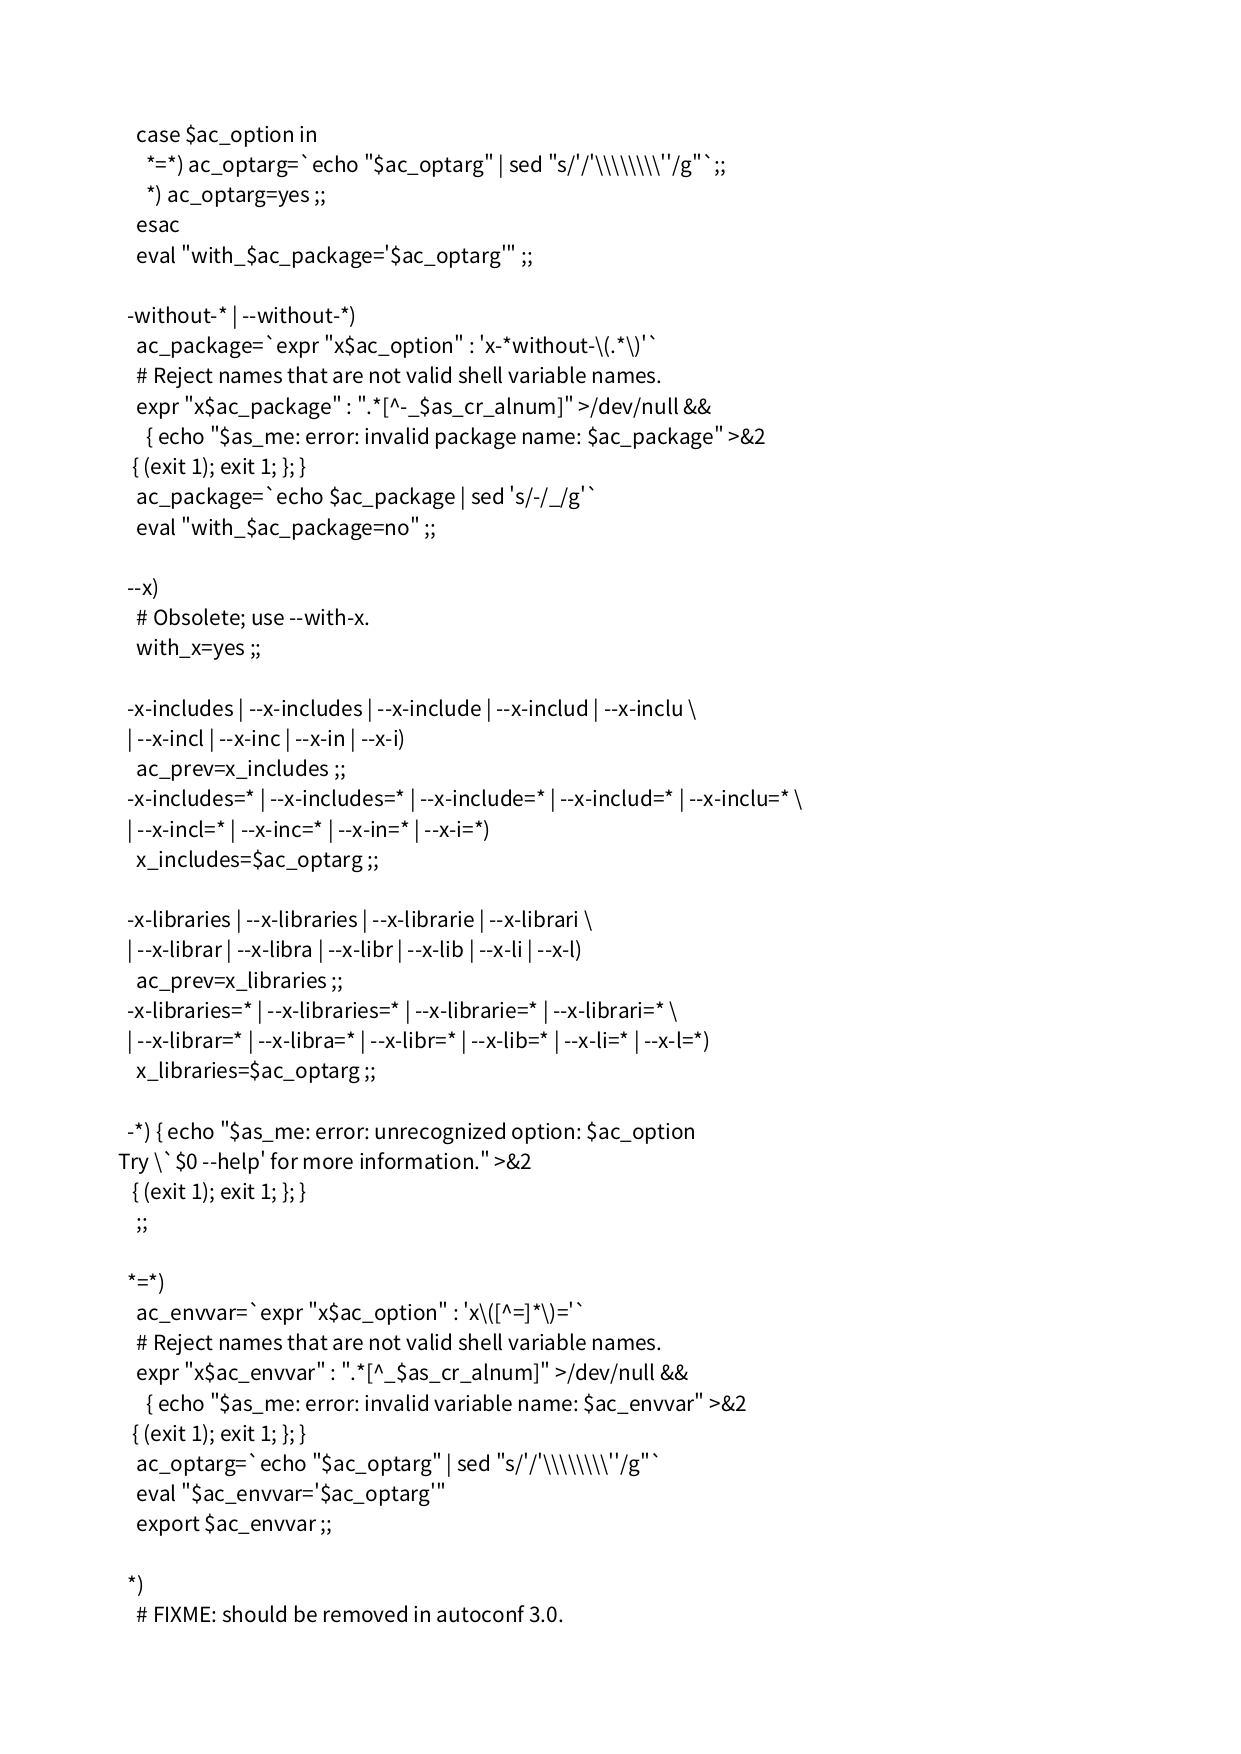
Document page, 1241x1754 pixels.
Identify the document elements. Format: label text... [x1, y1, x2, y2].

text x_libraries=$ac_optarg ;; [118, 1054, 1122, 1085]
text *) ac_optarg=yes ;; [118, 178, 1122, 209]
text eval "$ac_envvar='$ac_optarg'" [118, 1477, 1122, 1508]
text { (exit 1); exit 1; }; } [118, 1175, 1122, 1206]
text x_includes=$ac_optarg ;; [118, 843, 1122, 873]
text -without-* | --without-*) [118, 299, 1122, 329]
text ac_optarg=`echo "$ac_optarg" | sed "s/'/'\\\\\\\\''/g"` [118, 1447, 1122, 1477]
text # FIXME: should be removed in autoconf 3.0. [118, 1598, 1122, 1628]
text *) [118, 1568, 1122, 1598]
text { echo "$as_me: error: invalid package name: $ac_package" >&2 [118, 420, 1122, 450]
text eval "with_$ac_package='$ac_optarg'" ;; [118, 239, 1122, 269]
text { echo "$as_me: error: invalid variable name: $ac_envvar" >&2 [118, 1387, 1122, 1417]
text -x-libraries=* | --x-libraries=* | --x-librarie=* | --x-librari=* \ [118, 994, 1122, 1024]
text ac_prev=x_libraries ;; [118, 964, 1122, 994]
text -*) { echo "$as_me: error: unrecognized option: $ac_option [118, 1115, 1122, 1145]
text { (exit 1); exit 1; }; } [118, 450, 1122, 481]
text { (exit 1); exit 1; }; } [118, 1417, 1122, 1447]
text *=*) [118, 1266, 1122, 1296]
text export $ac_envvar ;; [118, 1508, 1122, 1538]
text -x-includes=* | --x-includes=* | --x-include=* | --x-includ=* | --x-inclu=* \ [118, 783, 1122, 813]
text -x-includes | --x-includes | --x-include | --x-includ | --x-inclu \ [118, 692, 1122, 722]
text *=*) ac_optarg=`echo "$ac_optarg" | sed "s/'/'\\\\\\\\''/g"`;; [118, 148, 1122, 178]
text ;; [118, 1206, 1122, 1236]
text | --x-librar | --x-libra | --x-libr | --x-lib | --x-li | --x-l) [118, 934, 1122, 964]
text | --x-incl=* | --x-inc=* | --x-in=* | --x-i=*) [118, 813, 1122, 843]
text | --x-incl | --x-inc | --x-in | --x-i) [118, 722, 1122, 752]
text esac [118, 209, 1122, 239]
text expr "x$ac_envvar" : ".*[^_$as_cr_alnum]" >/dev/null && [118, 1357, 1122, 1387]
text ac_envvar=`expr "x$ac_option" : 'x\([^=]*\)='` [118, 1296, 1122, 1326]
text ac_package=`expr "x$ac_option" : 'x-*without-\(.*\)'` [118, 329, 1122, 360]
text Try \`$0 --help' for more information." >&2 [118, 1145, 1122, 1175]
text # Reject names that are not valid shell variable names. [118, 1326, 1122, 1357]
text -x-libraries | --x-libraries | --x-librarie | --x-librari \ [118, 903, 1122, 934]
text with_x=yes ;; [118, 632, 1122, 662]
text case $ac_option in [118, 118, 1122, 148]
text # Reject names that are not valid shell variable names. [118, 360, 1122, 390]
text # Obsolete; use --with-x. [118, 601, 1122, 632]
text ac_prev=x_includes ;; [118, 752, 1122, 783]
text ac_package=`echo $ac_package | sed 's/-/_/g'` [118, 481, 1122, 511]
text eval "with_$ac_package=no" ;; [118, 511, 1122, 541]
text --x) [118, 571, 1122, 601]
text expr "x$ac_package" : ".*[^-_$as_cr_alnum]" >/dev/null && [118, 390, 1122, 420]
text | --x-librar=* | --x-libra=* | --x-libr=* | --x-lib=* | --x-li=* | --x-l=*) [118, 1024, 1122, 1054]
